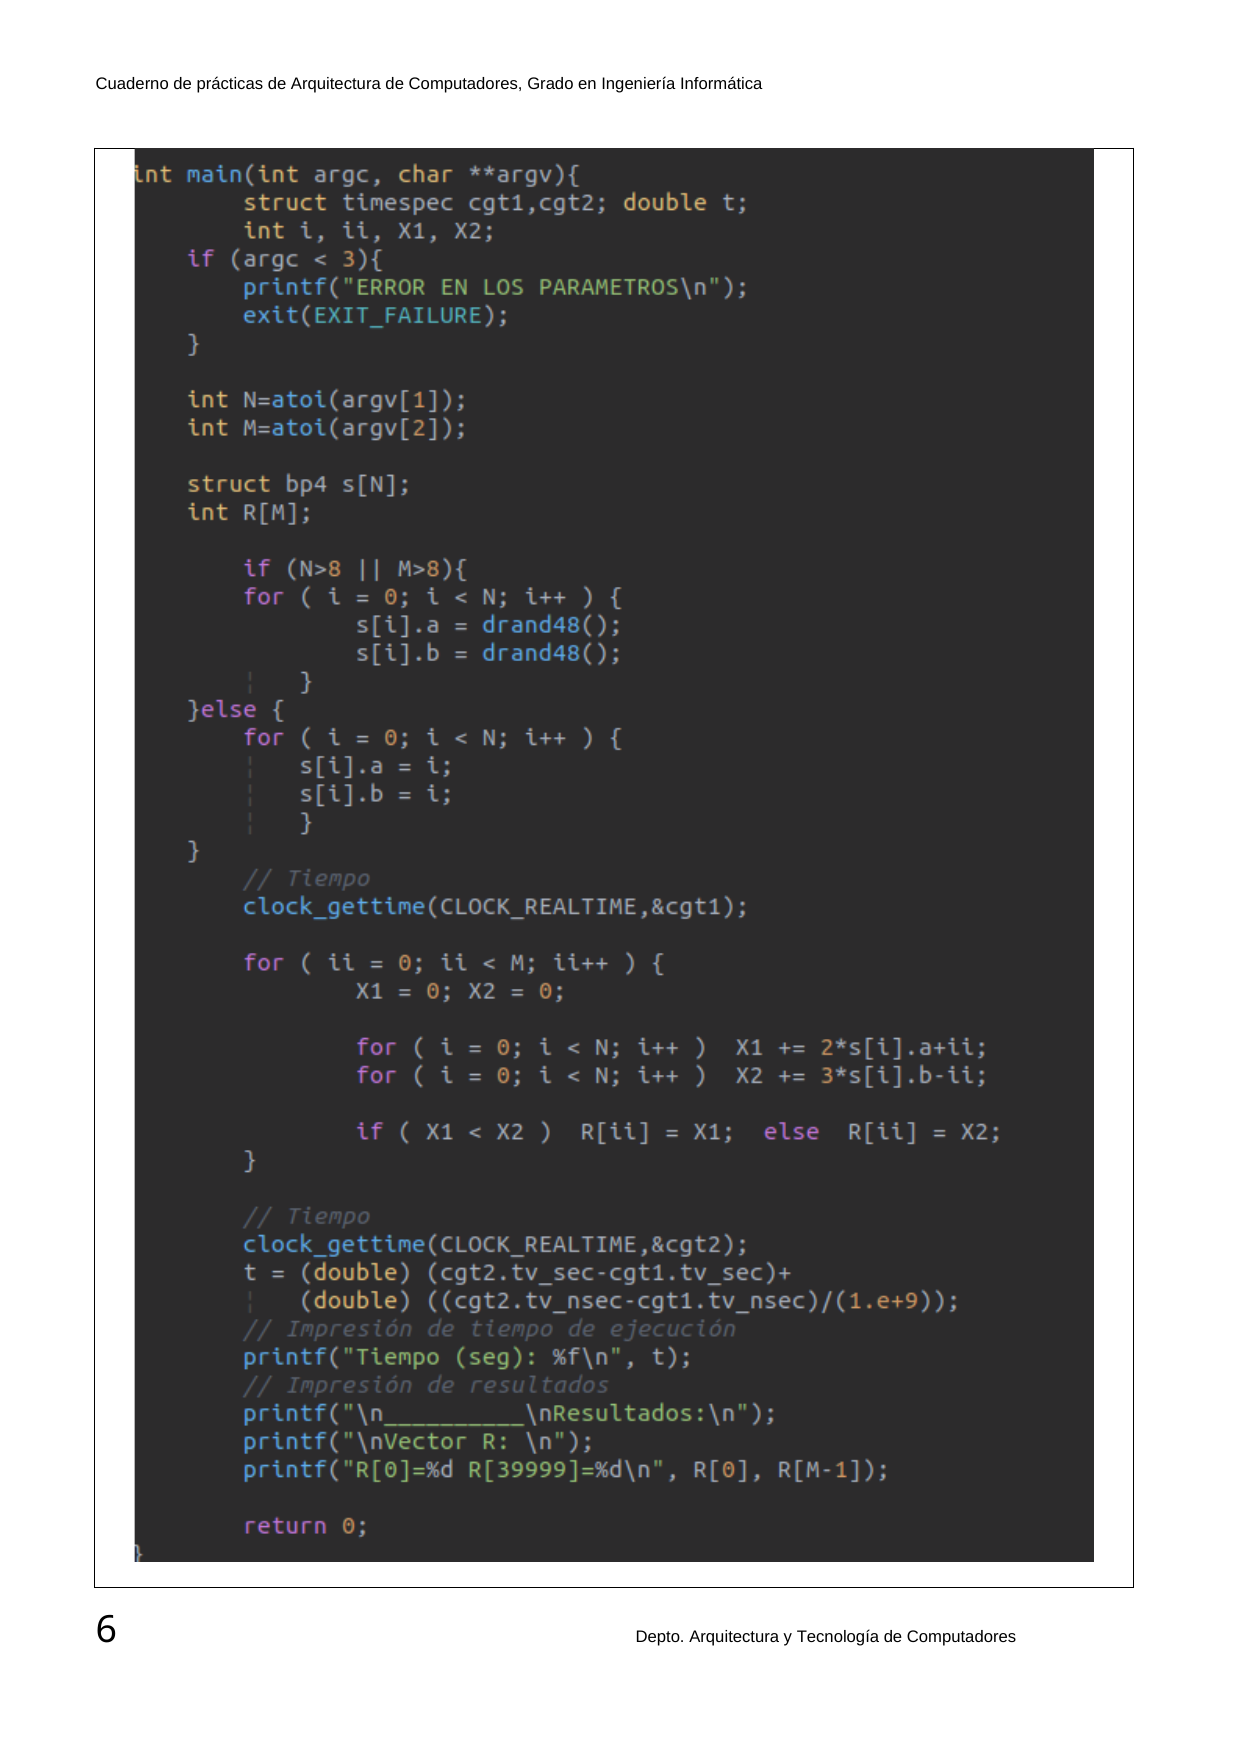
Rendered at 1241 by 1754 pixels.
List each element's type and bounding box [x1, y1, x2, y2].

picture [134, 148, 1094, 1562]
table_header [95, 149, 1133, 1587]
